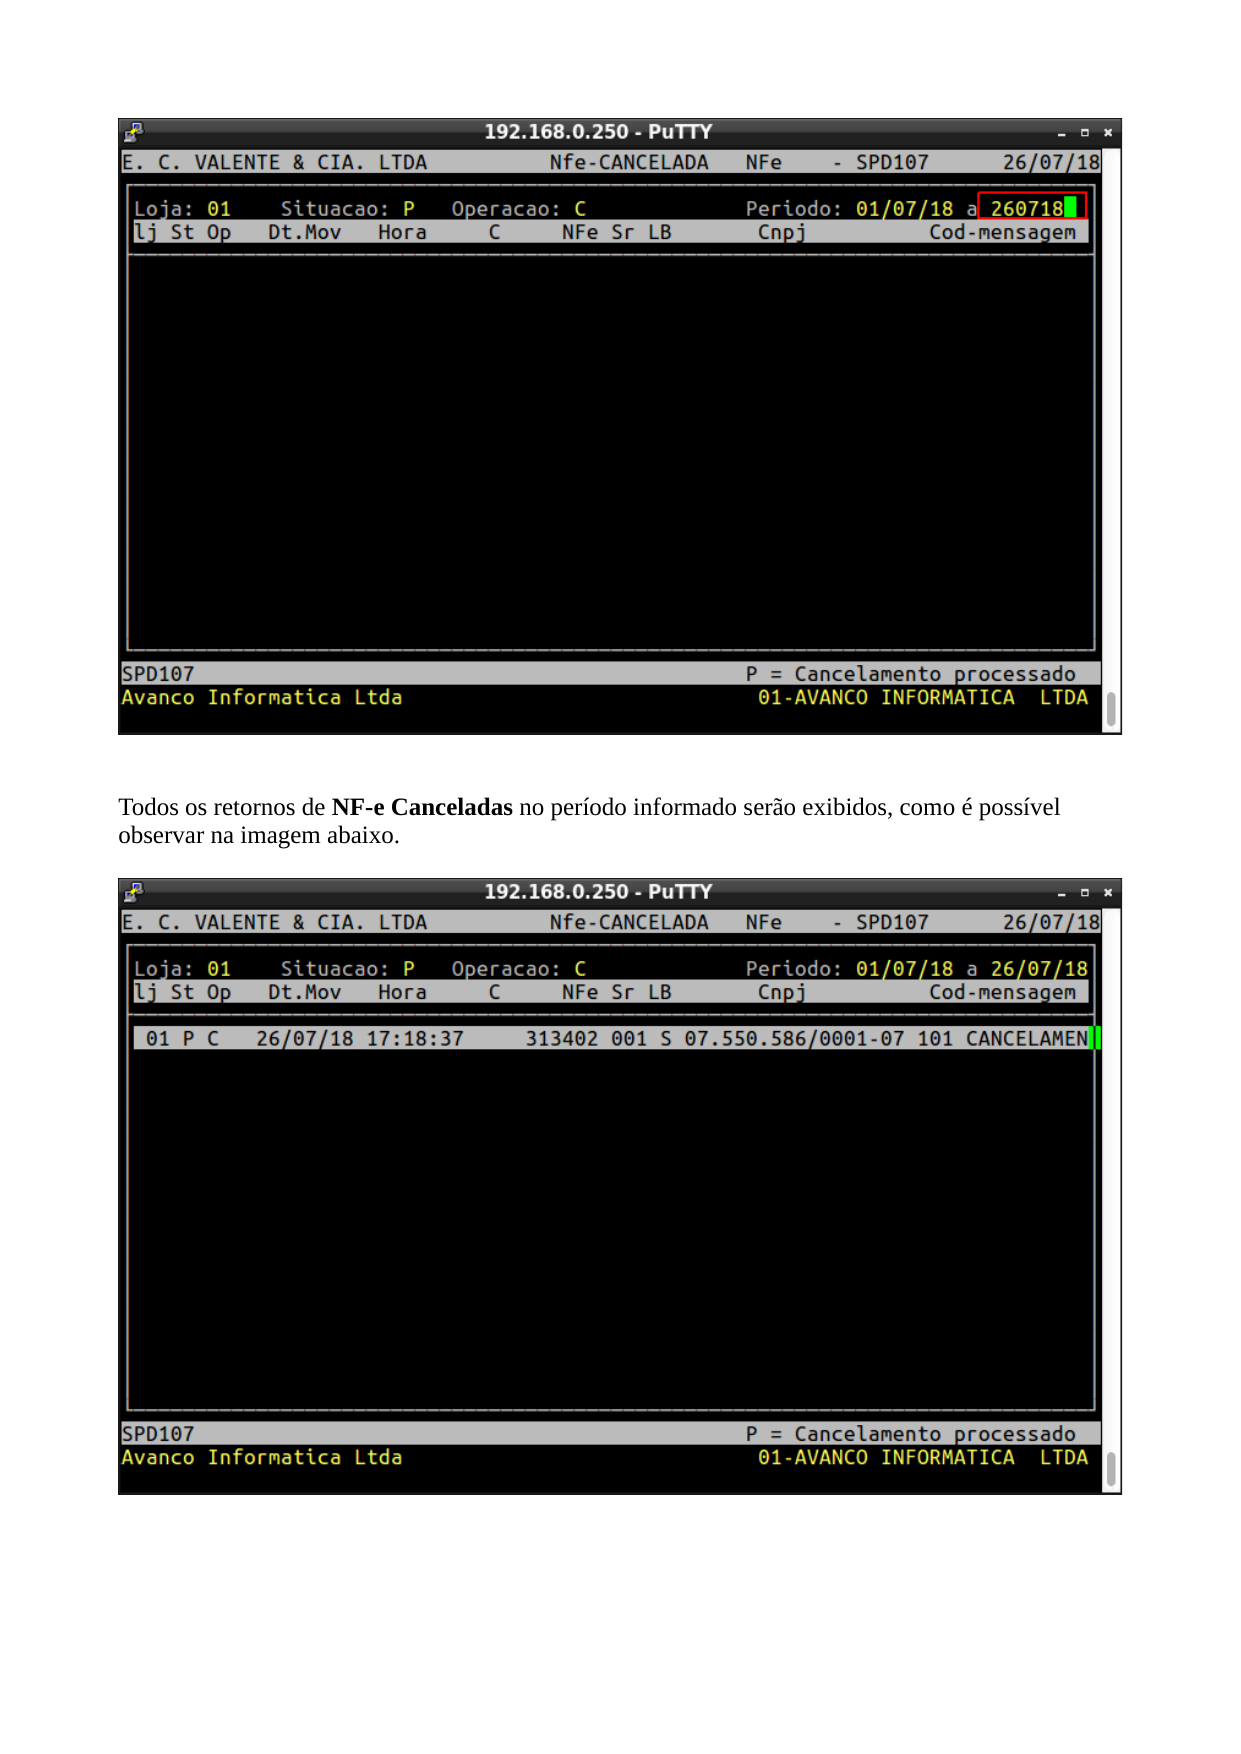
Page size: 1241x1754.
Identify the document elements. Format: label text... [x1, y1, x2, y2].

picture [118, 118, 1123, 735]
picture [118, 878, 1123, 1495]
text Todos os retornos de NF-e Canceladas no período informado serão exibidos, como é possível observar na imagem abaixo. [118, 792, 1122, 849]
